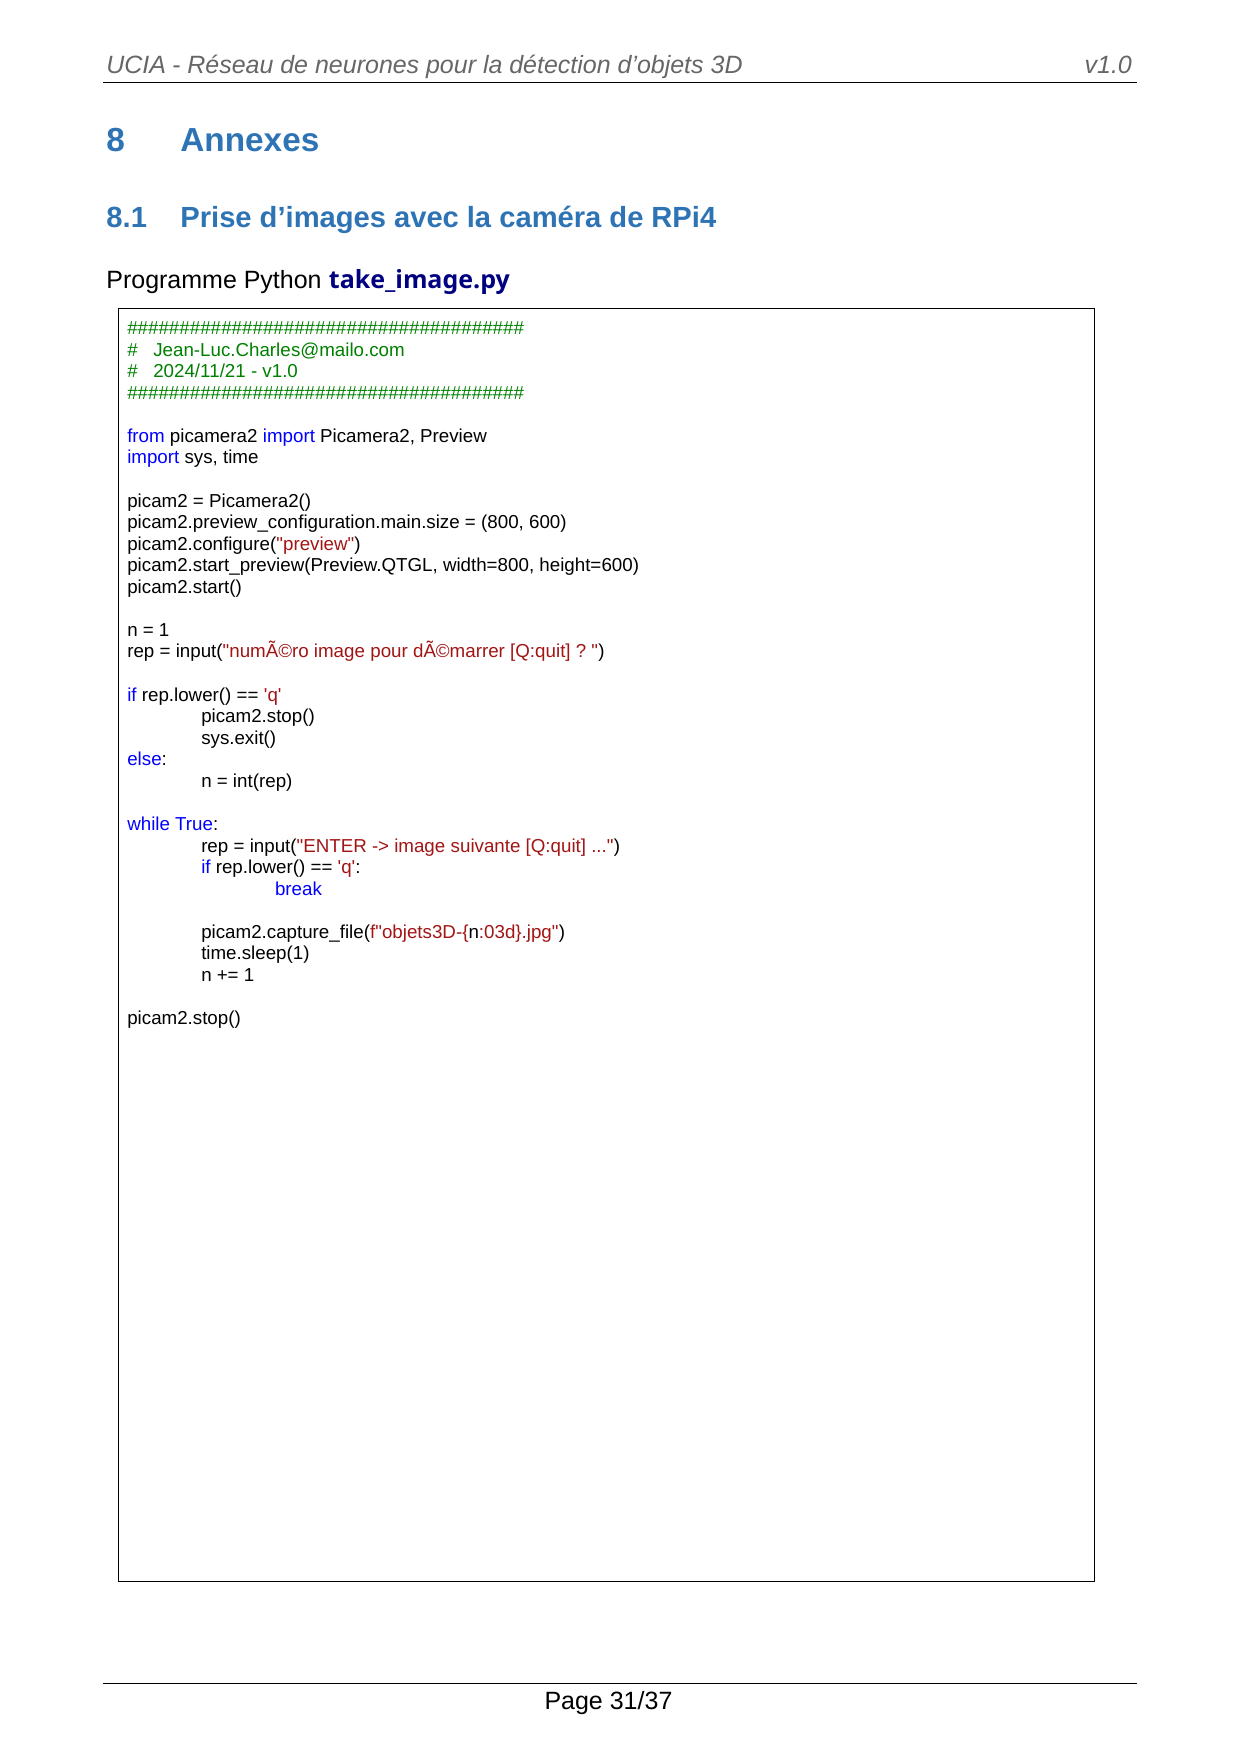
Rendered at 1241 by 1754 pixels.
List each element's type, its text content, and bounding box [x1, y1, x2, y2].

text ###################################### [127, 317, 1086, 338]
text sys.exit() [127, 727, 1086, 748]
text ###################################### [127, 382, 1086, 403]
text from picamera2 import Picamera2, Preview [127, 425, 1086, 446]
text while True: [127, 813, 1086, 834]
text break [127, 877, 1086, 899]
text picam2 = Picamera2() [127, 489, 1086, 511]
text if rep.lower() == 'q' [127, 683, 1086, 705]
text n += 1 [127, 964, 1086, 985]
text else: [127, 748, 1086, 770]
text rep = input("numÃ©ro image pour dÃ©marrer [Q:quit] ? ") [127, 640, 1086, 662]
text picam2.stop() [127, 1007, 1086, 1028]
text n = int(rep) [127, 770, 1086, 791]
text # Jean-Luc.Charles@mailo.com [127, 338, 1086, 360]
text picam2.stop() [127, 705, 1086, 727]
text picam2.start_preview(Preview.QTGL, width=800, height=600) [127, 554, 1086, 576]
text # 2024/11/21 - v1.0 [127, 360, 1086, 382]
text Programme Python take_image.py [106, 262, 1134, 296]
text rep = input("ENTER -> image suivante [Q:quit] ...") [127, 834, 1086, 856]
text picam2.configure("preview") [127, 532, 1086, 554]
subtitle Annexes [106, 120, 1134, 159]
text time.sleep(1) [127, 942, 1086, 964]
text import sys, time [127, 446, 1086, 468]
text picam2.start() [127, 576, 1086, 597]
text picam2.capture_file(f"objets3D-{n:03d}.jpg") [127, 921, 1086, 942]
text n = 1 [127, 619, 1086, 640]
text picam2.preview_configuration.main.size = (800, 600) [127, 511, 1086, 532]
text if rep.lower() == 'q': [127, 856, 1086, 877]
subtitle Prise d’images avec la caméra de RPi4 [106, 200, 1134, 233]
